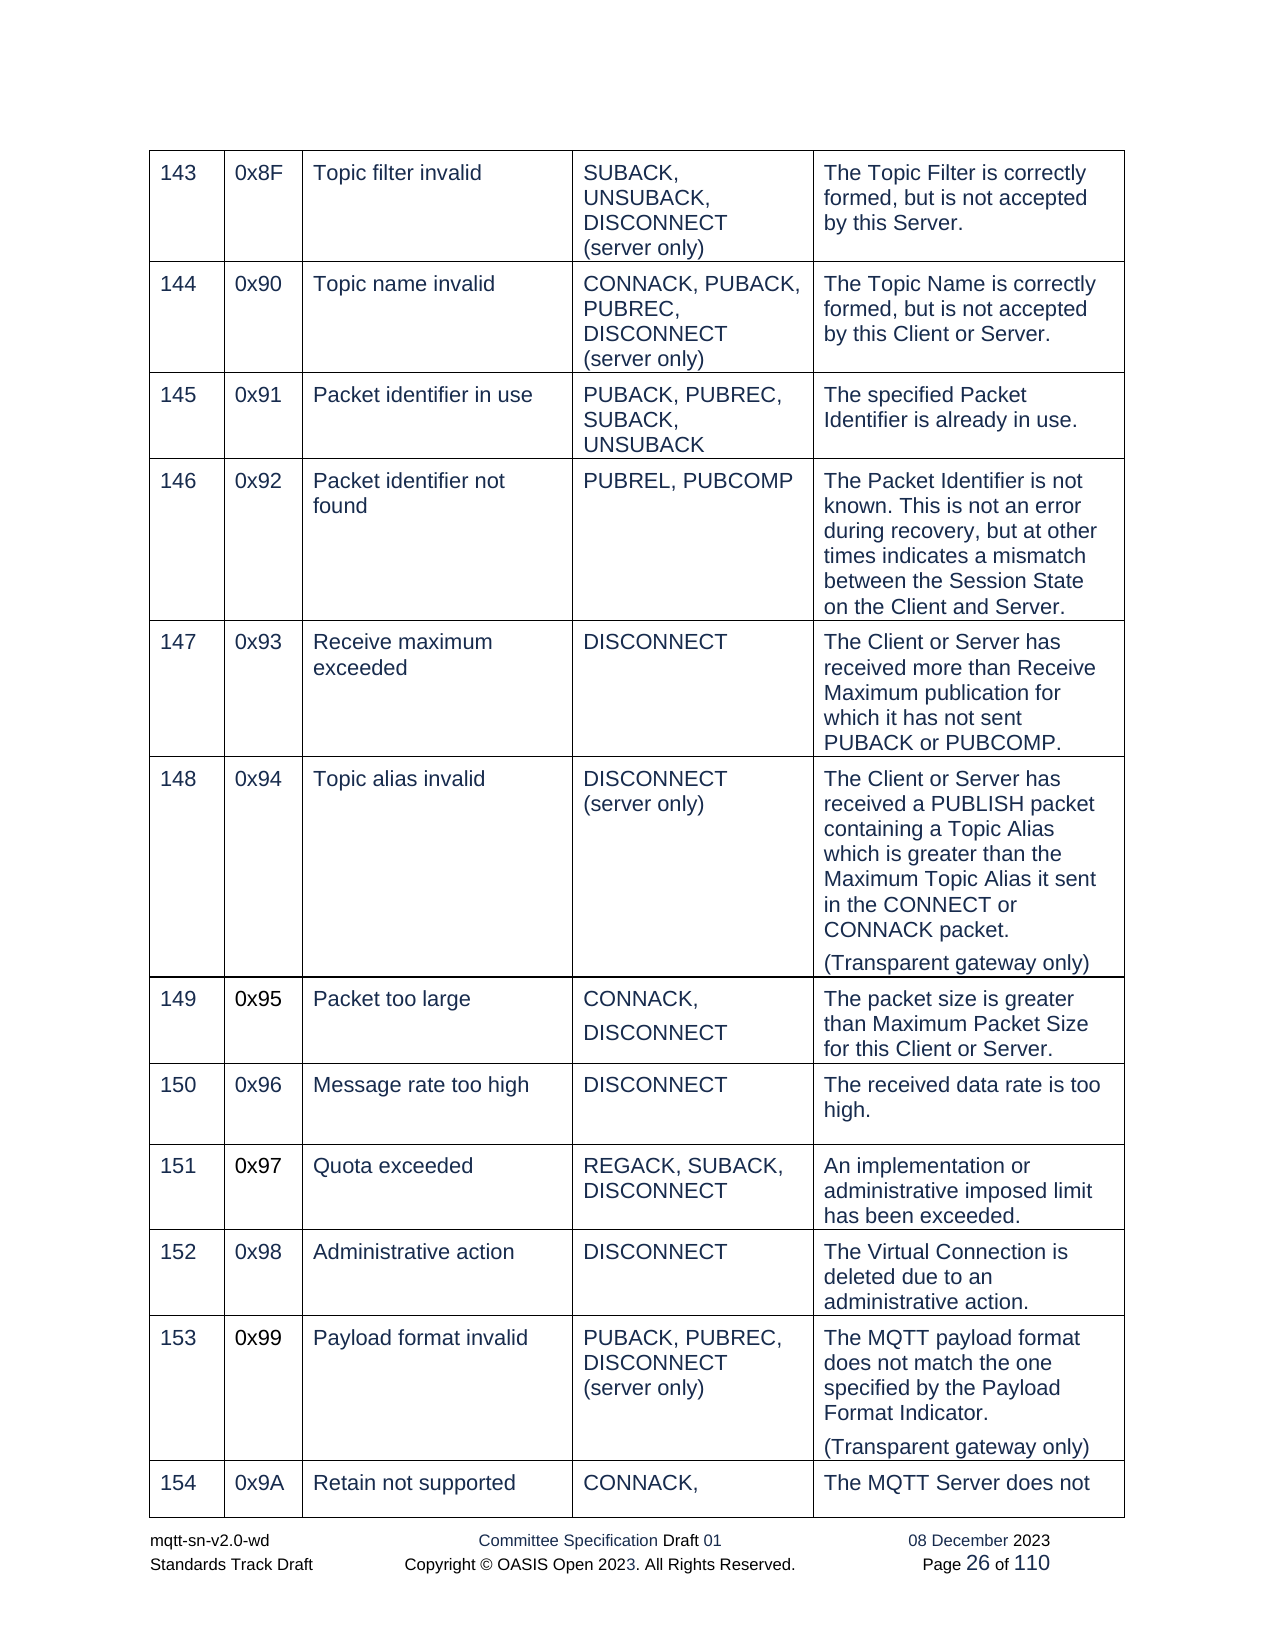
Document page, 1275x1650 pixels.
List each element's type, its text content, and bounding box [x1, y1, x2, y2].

table_cell Message rate too high [303, 1064, 572, 1143]
table_cell An implementation or administrative imposed limit has been exceeded. [814, 1145, 1124, 1229]
table_cell Packet identifier in use [303, 373, 572, 458]
table_cell The Topic Name is correctly formed, but is not accepted by this Client or Server. [814, 262, 1124, 372]
table_cell PUBACK, PUBREC, SUBACK, UNSUBACK [573, 373, 813, 458]
table_cell 149 [150, 978, 224, 1062]
table_cell 0x99 [225, 1316, 302, 1460]
table_cell The MQTT Server does not [814, 1461, 1124, 1517]
table_cell DISCONNECT [573, 621, 813, 756]
table_cell Topic filter invalid [303, 151, 572, 261]
table_cell DISCONNECT (server only) [573, 757, 813, 976]
table_cell 154 [150, 1461, 224, 1517]
table_cell Receive maximum exceeded [303, 621, 572, 756]
table_cell The Packet Identifier is not known. This is not an error during recovery, but at other times indicates a mismatch between the Session State on the Client and Server. [814, 459, 1124, 620]
table_cell 0x92 [225, 459, 302, 620]
table_cell 145 [150, 373, 224, 458]
table_cell The packet size is greater than Maximum Packet Size for this Client or Server. [814, 978, 1124, 1062]
table_cell The Topic Filter is correctly formed, but is not accepted by this Server. [814, 151, 1124, 261]
table_cell SUBACK, UNSUBACK, DISCONNECT (server only) [573, 151, 813, 261]
table_cell Quota exceeded [303, 1145, 572, 1229]
table_cell 0x98 [225, 1230, 302, 1315]
table_cell PUBREL, PUBCOMP [573, 459, 813, 620]
table_cell 0x96 [225, 1064, 302, 1143]
table_cell The Client or Server has received a PUBLISH packet containing a Topic Alias which is greater than the Maximum Topic Alias it sent in the CONNECT or CONNACK packet. (Transparent gateway only) [814, 757, 1124, 976]
table_cell Topic alias invalid [303, 757, 572, 976]
table_cell The Virtual Connection is deleted due to an administrative action. [814, 1230, 1124, 1315]
table_cell Retain not supported [303, 1461, 572, 1517]
table_cell 0x94 [225, 757, 302, 976]
table_cell REGACK, SUBACK, DISCONNECT [573, 1145, 813, 1229]
table_cell Topic name invalid [303, 262, 572, 372]
table_cell The received data rate is too high. [814, 1064, 1124, 1143]
table_cell 152 [150, 1230, 224, 1315]
table_cell 148 [150, 757, 224, 976]
table_cell Administrative action [303, 1230, 572, 1315]
table_cell The Client or Server has received more than Receive Maximum publication for which it has not sent PUBACK or PUBCOMP. [814, 621, 1124, 756]
table_cell CONNACK, [573, 1461, 813, 1517]
table_cell 0x95 [225, 978, 302, 1062]
table_cell DISCONNECT [573, 1064, 813, 1143]
table_cell 0x91 [225, 373, 302, 458]
table_cell Payload format invalid [303, 1316, 572, 1460]
table_cell Packet too large [303, 978, 572, 1062]
table_cell 144 [150, 262, 224, 372]
table_cell 0x93 [225, 621, 302, 756]
table_cell 146 [150, 459, 224, 620]
table_cell DISCONNECT [573, 1230, 813, 1315]
table_cell 0x8F [225, 151, 302, 261]
table_cell 147 [150, 621, 224, 756]
table_cell The MQTT payload format does not match the one specified by the Payload Format Indicator. (Transparent gateway only) [814, 1316, 1124, 1460]
table_cell PUBACK, PUBREC, DISCONNECT (server only) [573, 1316, 813, 1460]
table_cell Packet identifier not found [303, 459, 572, 620]
table_cell 143 [150, 151, 224, 261]
table_cell CONNACK, DISCONNECT [573, 978, 813, 1062]
table_cell 0x90 [225, 262, 302, 372]
table_cell 150 [150, 1064, 224, 1143]
table_cell 153 [150, 1316, 224, 1460]
table_cell 0x97 [225, 1145, 302, 1229]
table_cell 151 [150, 1145, 224, 1229]
table_cell 0x9A [225, 1461, 302, 1517]
table_cell CONNACK, PUBACK, PUBREC, DISCONNECT (server only) [573, 262, 813, 372]
table_cell The specified Packet Identifier is already in use. [814, 373, 1124, 458]
